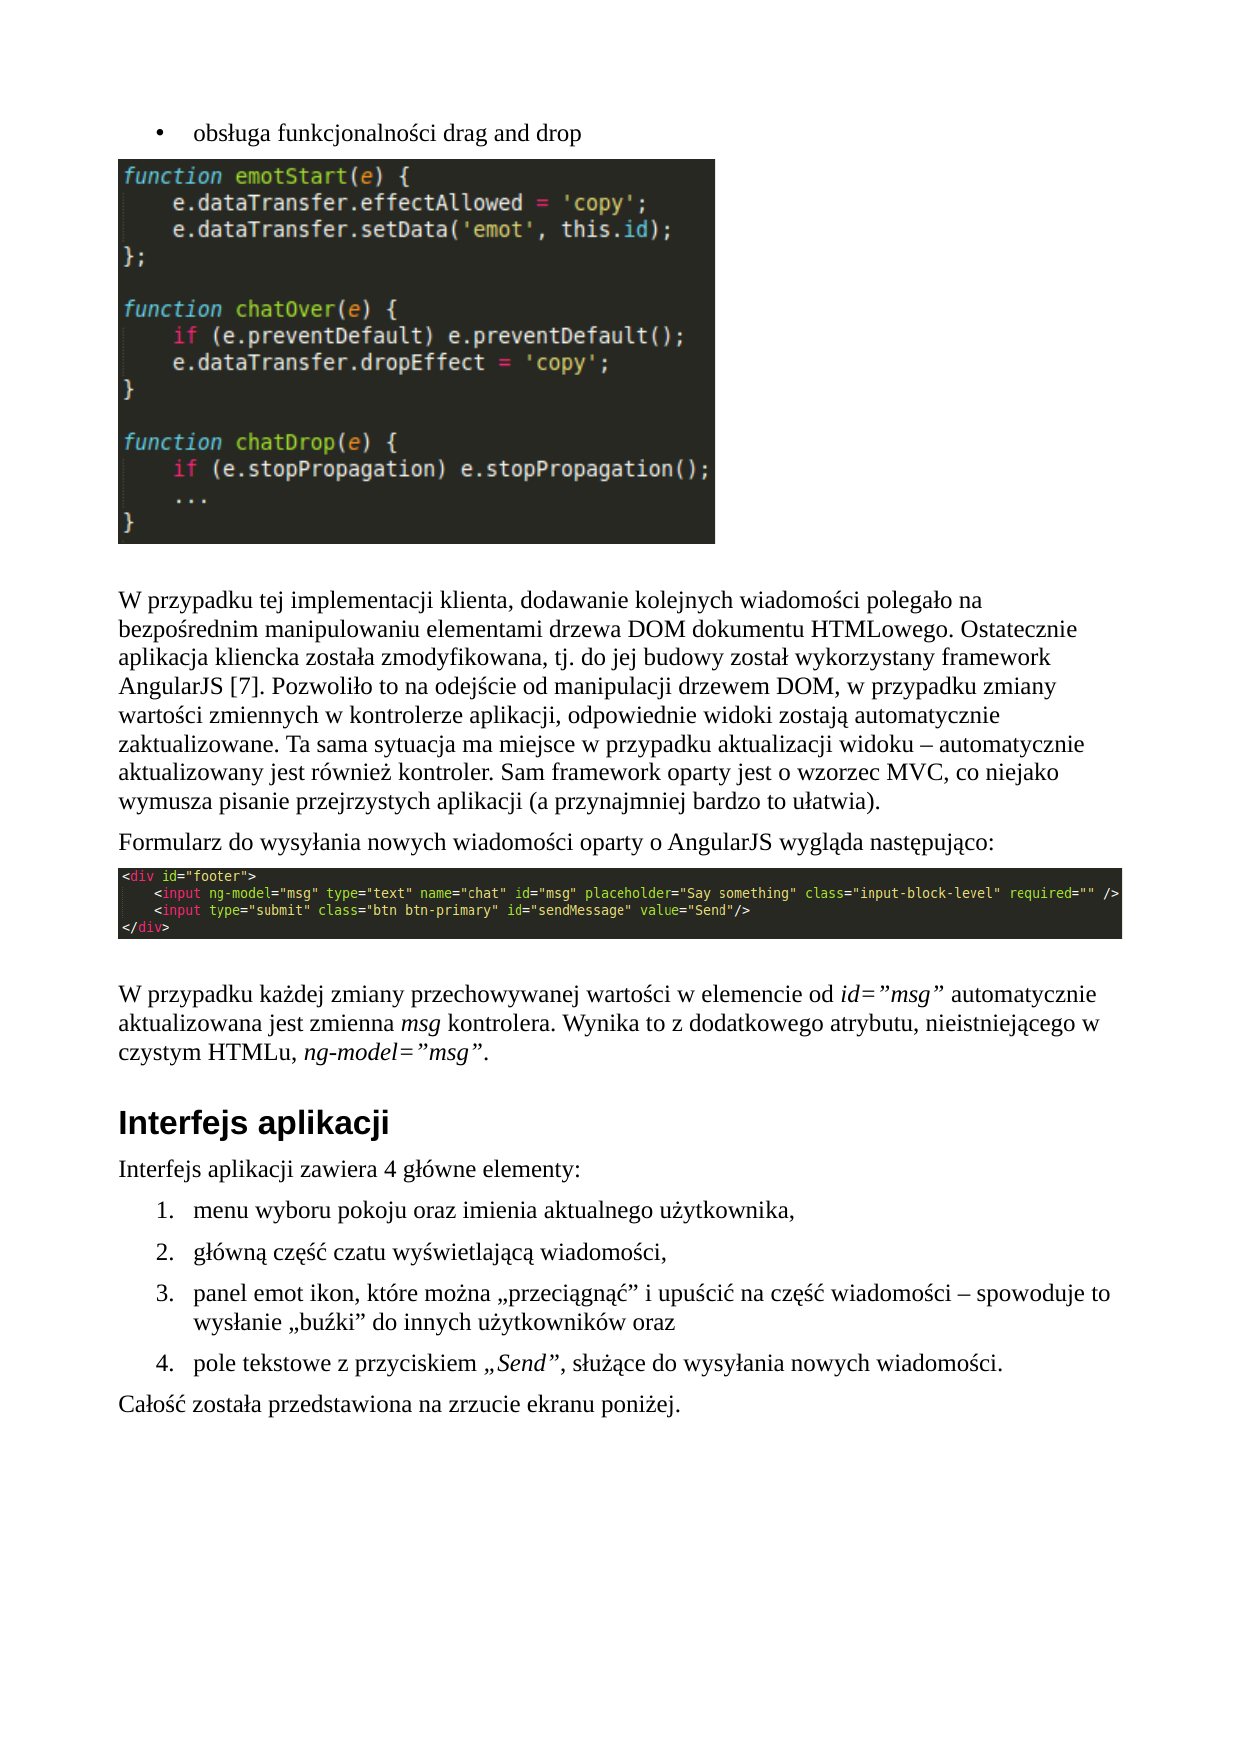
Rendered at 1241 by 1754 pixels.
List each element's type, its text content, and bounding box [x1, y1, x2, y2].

list obsługa funkcjonalności drag and drop [156, 118, 1122, 147]
text Formularz do wysyłania nowych wiadomości oparty o AngularJS wygląda następująco: [118, 827, 1122, 856]
text W przypadku tej implementacji klienta, dodawanie kolejnych wiadomości polegało na bezpośrednim manipulowaniu elementami drzewa DOM dokumentu HTMLowego. Ostatecznie aplikacja kliencka została zmodyfikowana, tj. do jej budowy został wykorzystany framework AngularJS [7]. Pozwoliło to na odejście od manipulacji drzewem DOM, w przypadku zmiany wartości zmiennych w kontrolerze aplikacji, odpowiednie widoki zostają automatycznie zaktualizowane. Ta sama sytuacja ma miejsce w przypadku aktualizacji widoku – automatycznie aktualizowany jest również kontroler. Sam framework oparty jest o wzorzec MVC, co niejako wymusza pisanie przejrzystych aplikacji (a przynajmniej bardzo to ułatwia). [118, 585, 1122, 815]
text Całość została przedstawiona na zrzucie ekranu poniżej. [118, 1389, 1122, 1418]
list menu wyboru pokoju oraz imienia aktualnego użytkownika, [156, 1196, 1122, 1224]
list pole tekstowe z przyciskiem „Send”, służące do wysyłania nowych wiadomości. [156, 1348, 1122, 1377]
list główną część czatu wyświetlającą wiadomości, [156, 1237, 1122, 1266]
subtitle Interfejs aplikacji [118, 1103, 1122, 1142]
picture [118, 868, 1123, 939]
list panel emot ikon, które można „przeciągnąć” i upuścić na część wiadomości – spowoduje to wysłanie „buźki” do innych użytkowników oraz [156, 1278, 1122, 1336]
picture [118, 159, 715, 544]
text W przypadku każdej zmiany przechowywanej wartości w elemencie od id=”msg” automatycznie aktualizowana jest zmienna msg kontrolera. Wynika to z dodatkowego atrybutu, nieistniejącego w czystym HTMLu, ng-model=”msg”. [118, 979, 1122, 1066]
text Interfejs aplikacji zawiera 4 główne elementy: [118, 1154, 1122, 1183]
